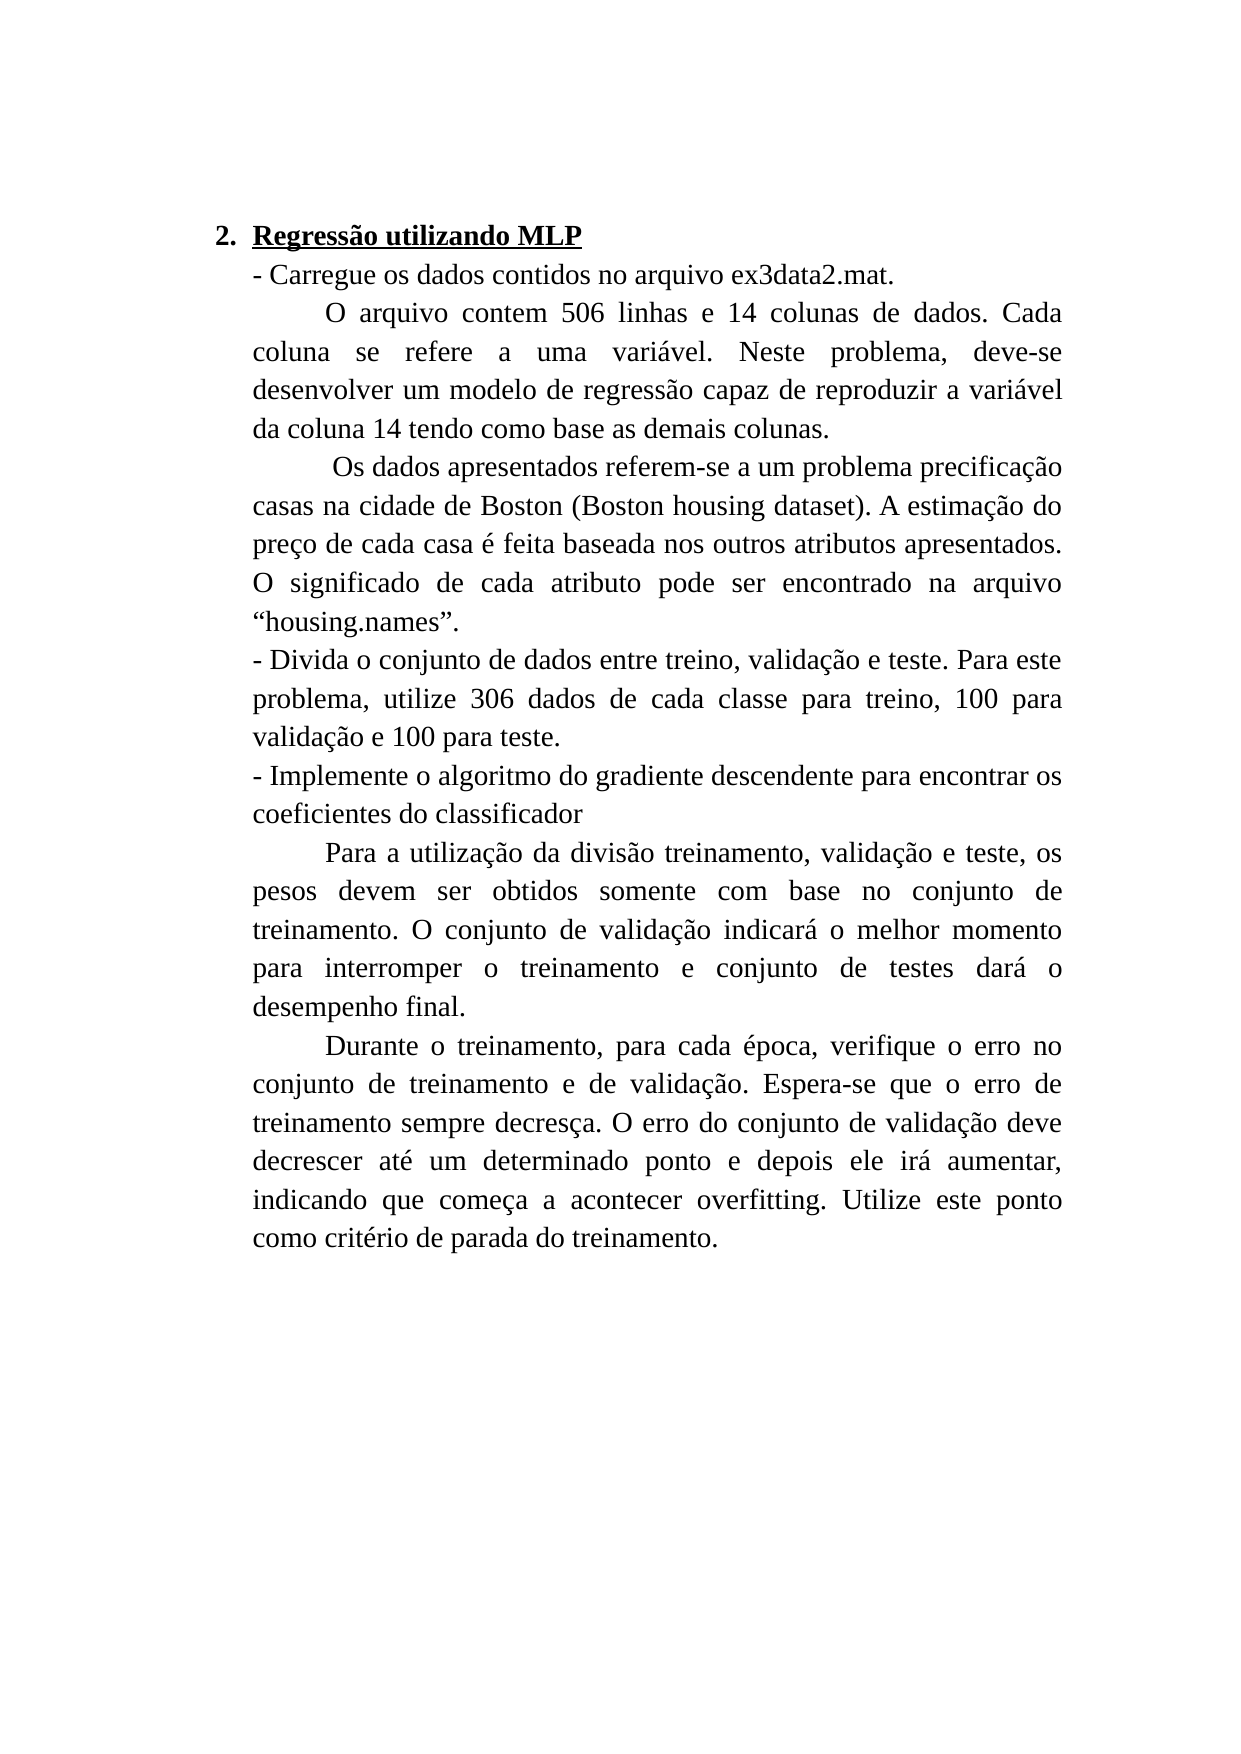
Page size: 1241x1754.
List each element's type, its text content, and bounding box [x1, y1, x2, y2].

list Para a utilização da divisão treinamento, validação e teste, os pesos devem ser obtidos somente com base no conjunto de treinamento. O conjunto de validação indicará o melhor momento para interromper o treinamento e conjunto de testes dará o desempenho final. [252, 835, 1063, 1023]
list O arquivo contem 506 linhas e 14 colunas de dados. Cada coluna se refere a uma variável. Neste problema, deve-se desenvolver um modelo de regressão capaz de reproduzir a variável da coluna 14 tendo como base as demais colunas. [252, 295, 1063, 444]
list Os dados apresentados referem-se a um problema precificação casas na cidade de Boston (Boston housing dataset). A estimação do preço de cada casa é feita baseada nos outros atributos apresentados. O significado de cada atributo pode ser encontrado na arquivo “housing.names”. [252, 449, 1063, 637]
list Regressão utilizando MLP [215, 218, 1063, 252]
list - Divida o conjunto de dados entre treino, validação e teste. Para este problema, utilize 306 dados de cada classe para treino, 100 para validação e 100 para teste. [252, 642, 1063, 753]
list - Implemente o algoritmo do gradiente descendente para encontrar os coeficientes do classificador [252, 758, 1063, 830]
list Durante o treinamento, para cada época, verifique o erro no conjunto de treinamento e de validação. Espera-se que o erro de treinamento sempre decresça. O erro do conjunto de validação deve decrescer até um determinado ponto e depois ele irá aumentar, indicando que começa a acontecer overfitting. Utilize este ponto como critério de parada do treinamento. [252, 1028, 1063, 1254]
list - Carregue os dados contidos no arquivo ex3data2.mat. [252, 257, 1063, 290]
